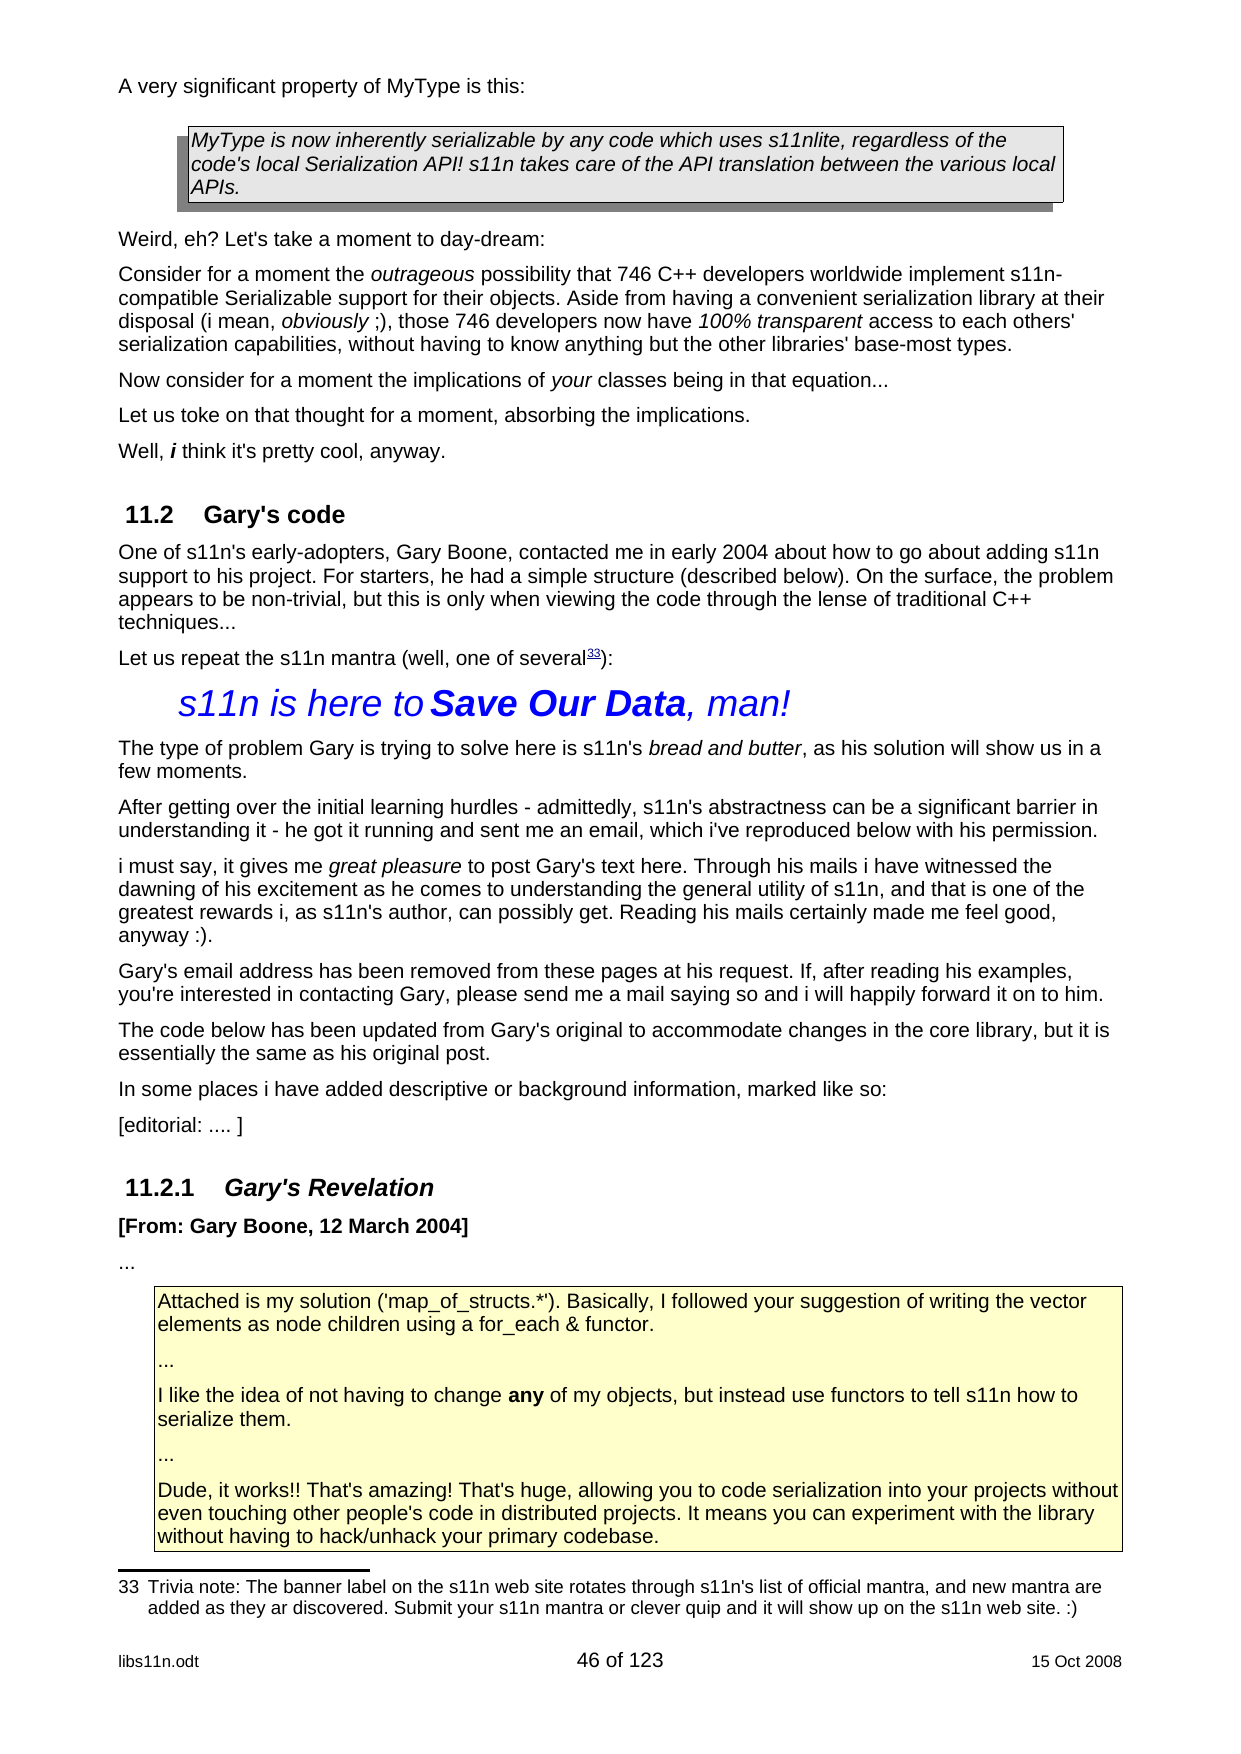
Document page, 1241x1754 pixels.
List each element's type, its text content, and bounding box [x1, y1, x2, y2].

text s11n is here to Save Our Data, man! [178, 682, 1062, 724]
text i must say, it gives me great pleasure to post Gary's text here. Through his mails i have witnessed the dawning of his excitement as he comes to understanding the general utility of s11n, and that is one of the greatest rewards i, as s11n's author, can possibly get. Reading his mails certainly made me feel good, anyway :). [118, 854, 1122, 947]
text Attached is my solution ('map_of_structs.*'). Basically, I followed your suggestion of writing the vector elements as node children using a for_each & functor. [155, 1287, 1122, 1336]
text MyType is now inherently serializable by any code which uses s11nlite, regardless of the code's local Serialization API! s11n takes care of the API translation between the various local APIs. [189, 127, 1063, 202]
text Trivia note: The banner label on the s11n web site rotates through s11n's list of official mantra, and new mantra are added as they ar discovered. Submit your s11n mantra or clever quip and it will show up on the s11n web site. :) [118, 1577, 1122, 1618]
text ... [155, 1345, 1122, 1371]
text [editorial: .... ] [118, 1113, 1122, 1137]
text Well, i think it's pretty cool, anyway. [118, 440, 1122, 463]
text Let us repeat the s11n mantra (well, one of several): [118, 646, 1122, 669]
text After getting over the initial learning hurdles - admittedly, s11n's abstractness can be a significant barrier in understanding it - he got it running and sent me an email, which i've reproduced below with his permission. [118, 795, 1122, 842]
text Weird, eh? Let's take a moment to day-dream: [118, 227, 1122, 250]
text I like the idea of not having to change any of my objects, but instead use functors to tell s11n how to serialize them. [155, 1381, 1122, 1430]
text ... [155, 1440, 1122, 1466]
text Now consider for a moment the implications of your classes being in that equation... [118, 368, 1122, 392]
text The type of problem Gary is trying to solve here is s11n's bread and butter, as his solution will show us in a few moments. [118, 736, 1122, 783]
text One of s11n's early-adopters, Gary Boone, contacted me in early 2004 about how to go about adding s11n support to his project. For starters, he had a simple structure (described below). On the surface, the problem appears to be non-trivial, but this is only when viewing the code through the lense of traditional C++ techniques... [118, 541, 1122, 634]
text In some places i have added descriptive or background information, marked like so: [118, 1078, 1122, 1101]
text ... [118, 1250, 1122, 1273]
subtitle Gary's code [118, 501, 1122, 528]
text A very significant property of MyType is this: [118, 75, 1122, 98]
text Gary's email address has been removed from these pages at his request. If, after reading his examples, you're interested in contacting Gary, please send me a mail saying so and i will happily forward it on to him. [118, 960, 1122, 1006]
subtitle Gary's Revelation [118, 1174, 1122, 1202]
text [From: Gary Boone, 12 March 2004] [118, 1214, 1122, 1238]
text Dude, it works!! That's amazing! That's huge, allowing you to code serialization into your projects without even touching other people's code in distributed projects. It means you can experiment with the library without having to hack/unhack your primary codebase. [155, 1475, 1122, 1551]
text Let us toke on that thought for a moment, absorbing the implications. [118, 404, 1122, 427]
text Consider for a moment the outrageous possibility that 746 C++ developers worldwide implement s11n-compatible Serializable support for their objects. Aside from having a convenient serialization library at their disposal (i mean, obviously ;), those 746 developers now have 100% transparent access to each others' serialization capabilities, without having to know anything but the other libraries' base-most types. [118, 263, 1122, 356]
text The code below has been updated from Gary's original to accommodate changes in the core library, but it is essentially the same as his original post. [118, 1019, 1122, 1065]
